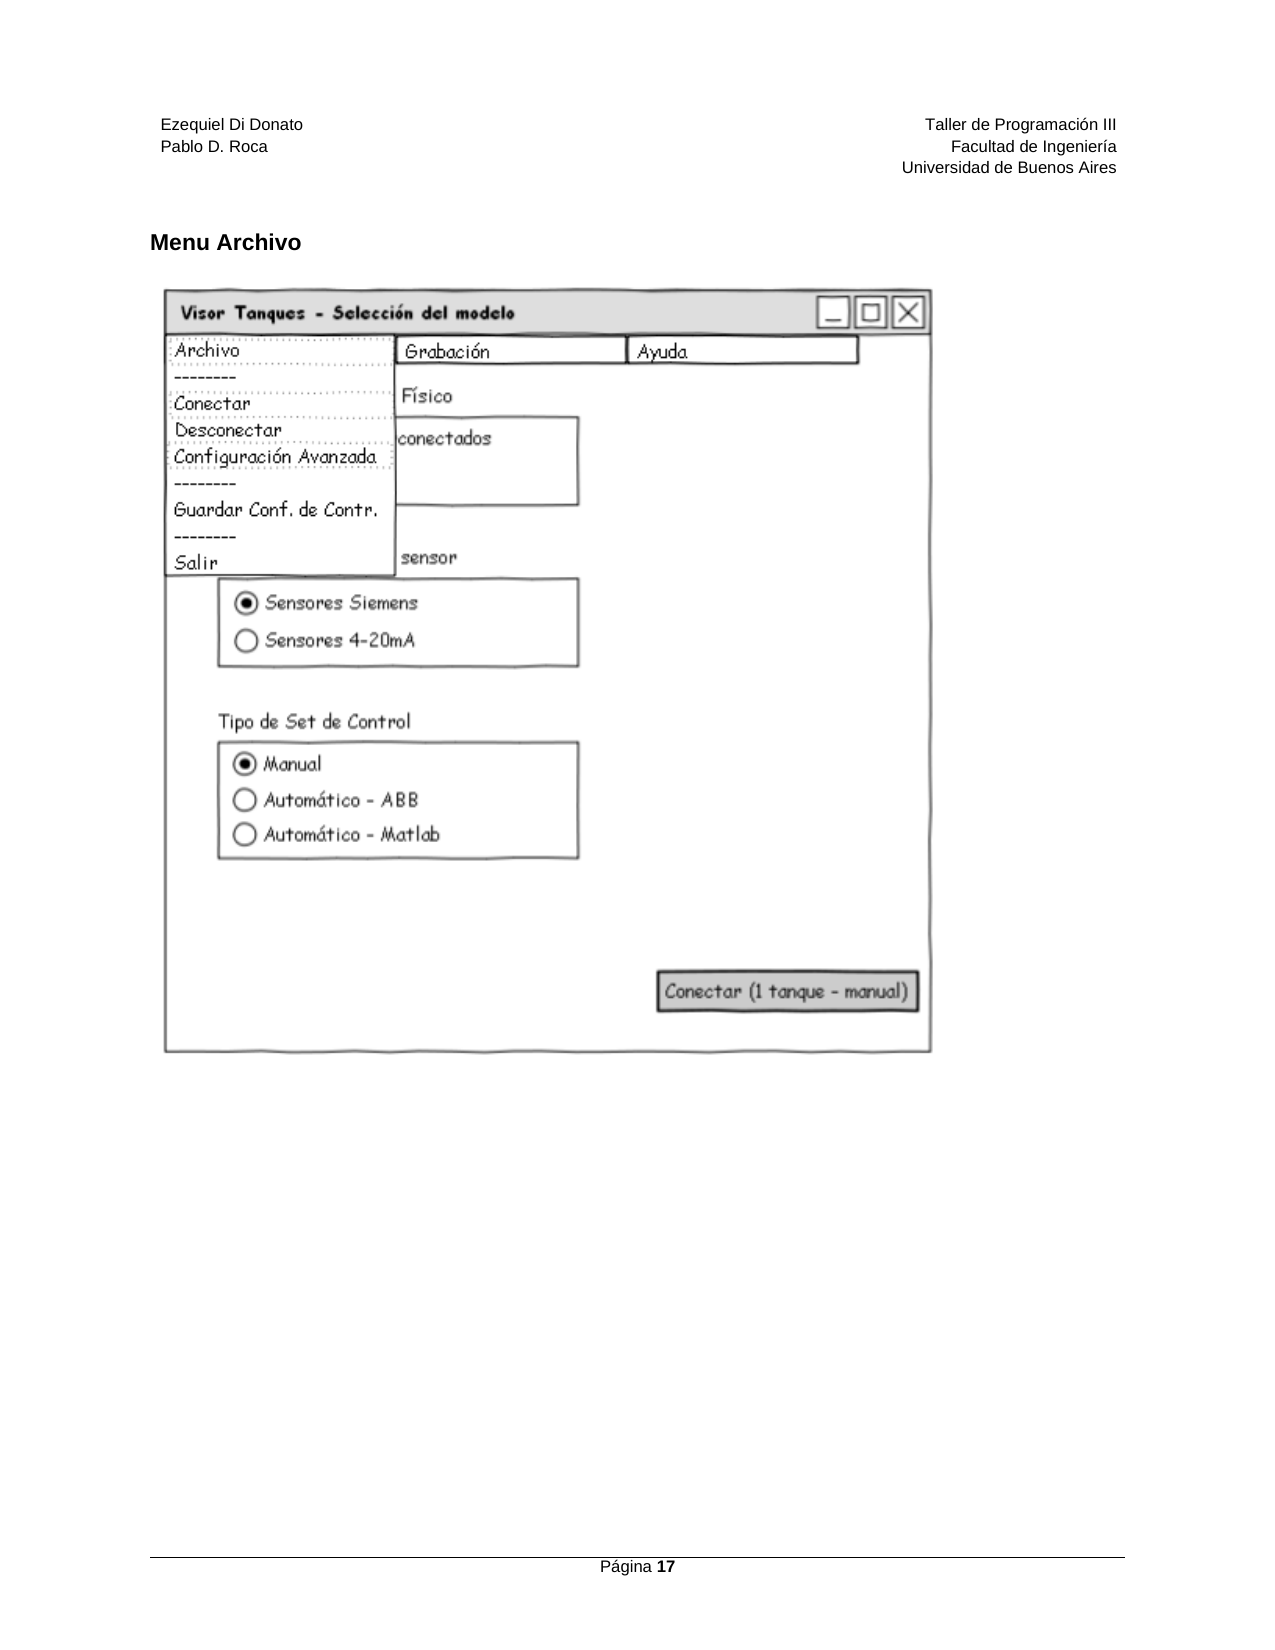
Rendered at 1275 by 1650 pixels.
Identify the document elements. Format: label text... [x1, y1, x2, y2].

picture [150, 274, 947, 1072]
text Menu Archivo [150, 230, 1125, 256]
